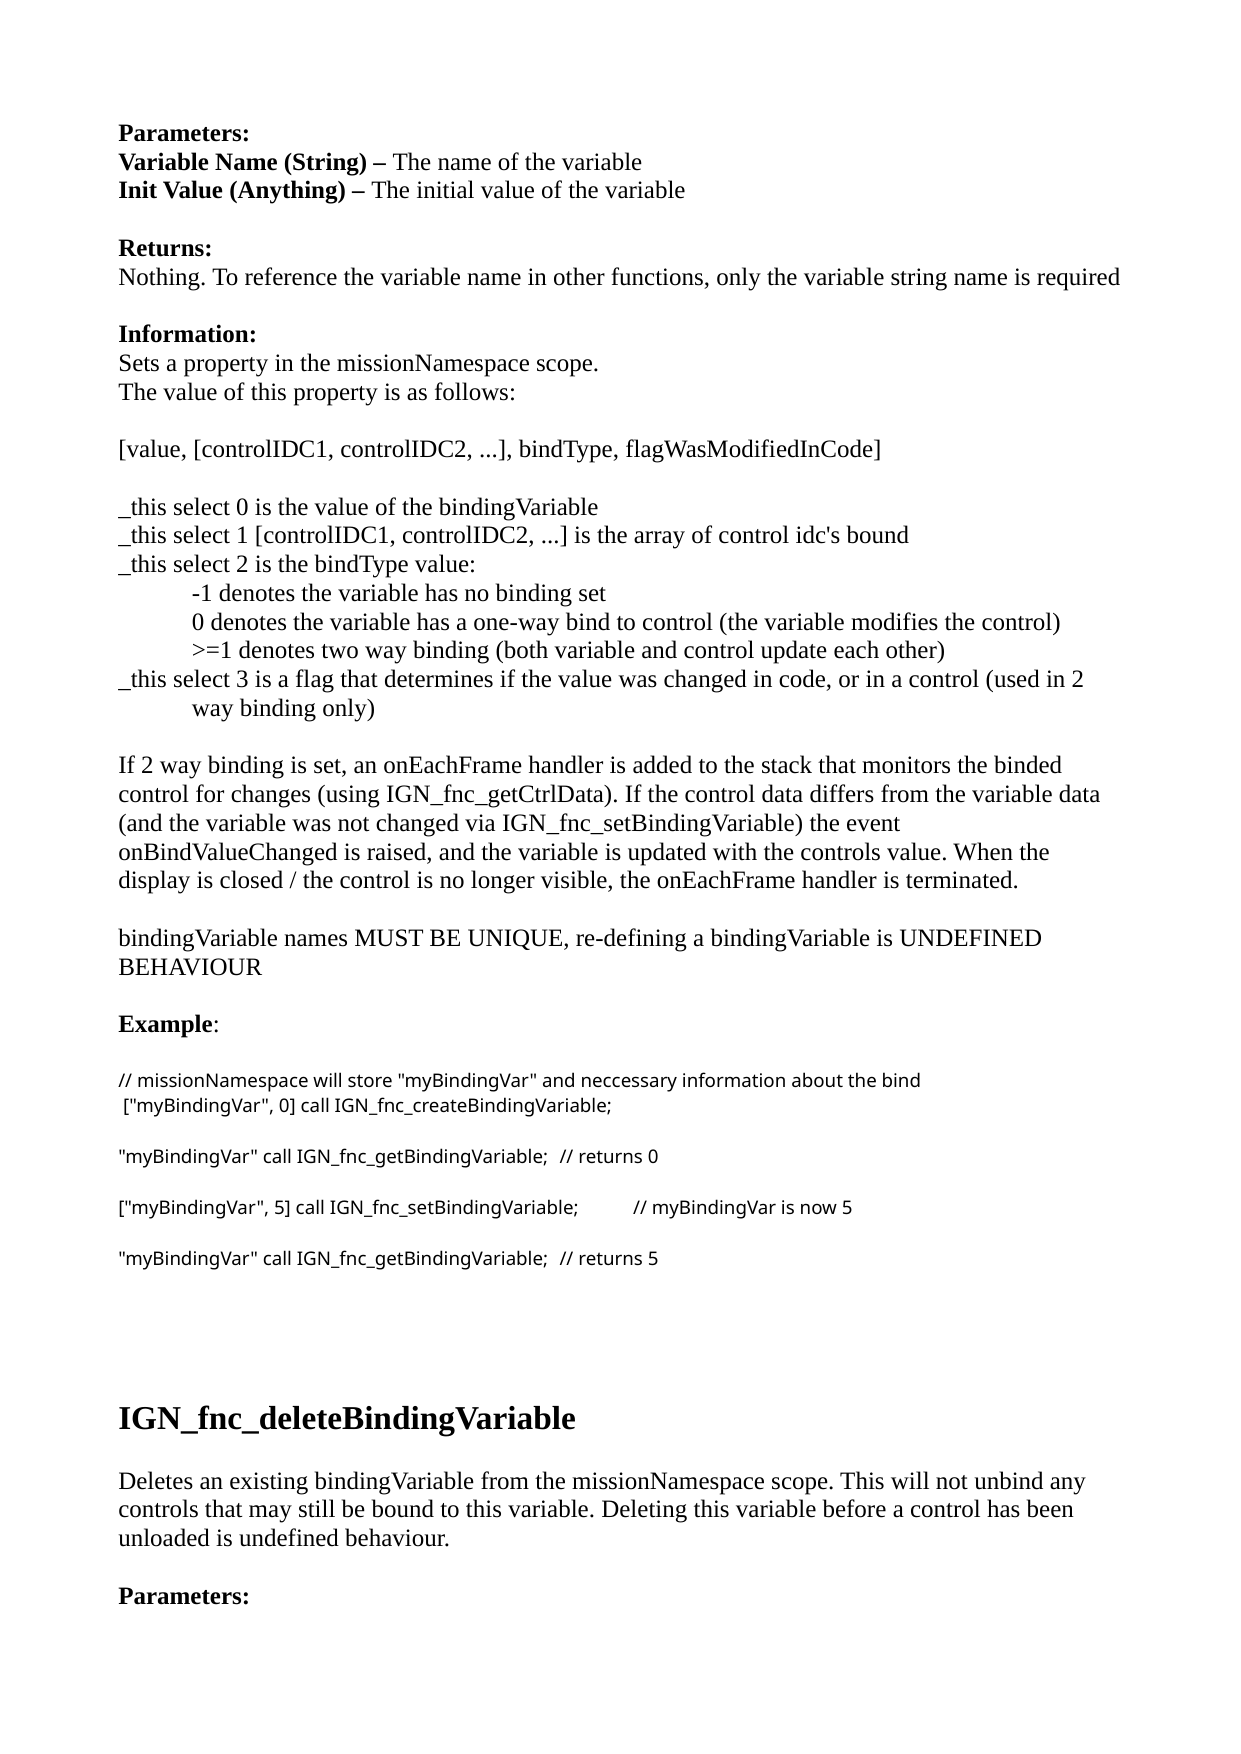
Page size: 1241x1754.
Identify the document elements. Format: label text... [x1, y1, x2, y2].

text If 2 way binding is set, an onEachFrame handler is added to the stack that monitors the binded control for changes (using IGN_fnc_getCtrlData). If the control data differs from the variable data (and the variable was not changed via IGN_fnc_setBindingVariable) the event onBindValueChanged is raised, and the variable is updated with the controls value. When the display is closed / the control is no longer visible, the onEachFrame handler is terminated. [118, 751, 1122, 894]
text Nothing. To reference the variable name in other functions, only the variable string name is required [118, 262, 1122, 291]
text >=1 denotes two way binding (both variable and control update each other) [118, 636, 1122, 664]
text Deletes an existing bindingVariable from the missionNamespace scope. This will not unbind any controls that may still be bound to this variable. Deleting this variable before a control has been unloaded is undefined behaviour. [118, 1466, 1122, 1552]
text Parameters: [118, 1581, 1122, 1609]
text _this select 0 is the value of the bindingVariable [118, 492, 1122, 521]
text _this select 3 is a flag that determines if the value was changed in code, or in a control (used in 2 way binding only) [118, 664, 1122, 722]
text Init Value (Anything) – The initial value of the variable [118, 176, 1122, 204]
text Returns: [118, 233, 1122, 262]
text // missionNamespace will store "myBindingVar" and neccessary information about the bind [118, 1067, 1122, 1092]
text Variable Name (String) – The name of the variable [118, 147, 1122, 176]
text IGN_fnc_deleteBindingVariable [118, 1399, 1122, 1437]
text _this select 1 [controlIDC1, controlIDC2, ...] is the array of control idc's bound [118, 521, 1122, 549]
text Sets a property in the missionNamespace scope. [118, 348, 1122, 377]
text ["myBindingVar", 5] call IGN_fnc_setBindingVariable; // myBindingVar is now 5 [118, 1194, 1122, 1220]
text ["myBindingVar", 0] call IGN_fnc_createBindingVariable; [118, 1092, 1122, 1118]
text "myBindingVar" call IGN_fnc_getBindingVariable; // returns 0 [118, 1143, 1122, 1169]
text 0 denotes the variable has a one-way bind to control (the variable modifies the control) [118, 607, 1122, 636]
text -1 denotes the variable has no binding set [118, 578, 1122, 607]
text "myBindingVar" call IGN_fnc_getBindingVariable; // returns 5 [118, 1246, 1122, 1271]
text Parameters: [118, 118, 1122, 147]
text bindingVariable names MUST BE UNIQUE, re-defining a bindingVariable is UNDEFINED BEHAVIOUR [118, 923, 1122, 981]
text The value of this property is as follows: [118, 377, 1122, 406]
text [value, [controlIDC1, controlIDC2, ...], bindType, flagWasModifiedInCode] [118, 434, 1122, 463]
text _this select 2 is the bindType value: [118, 549, 1122, 578]
text Information: [118, 319, 1122, 348]
text Example: [118, 1009, 1122, 1038]
